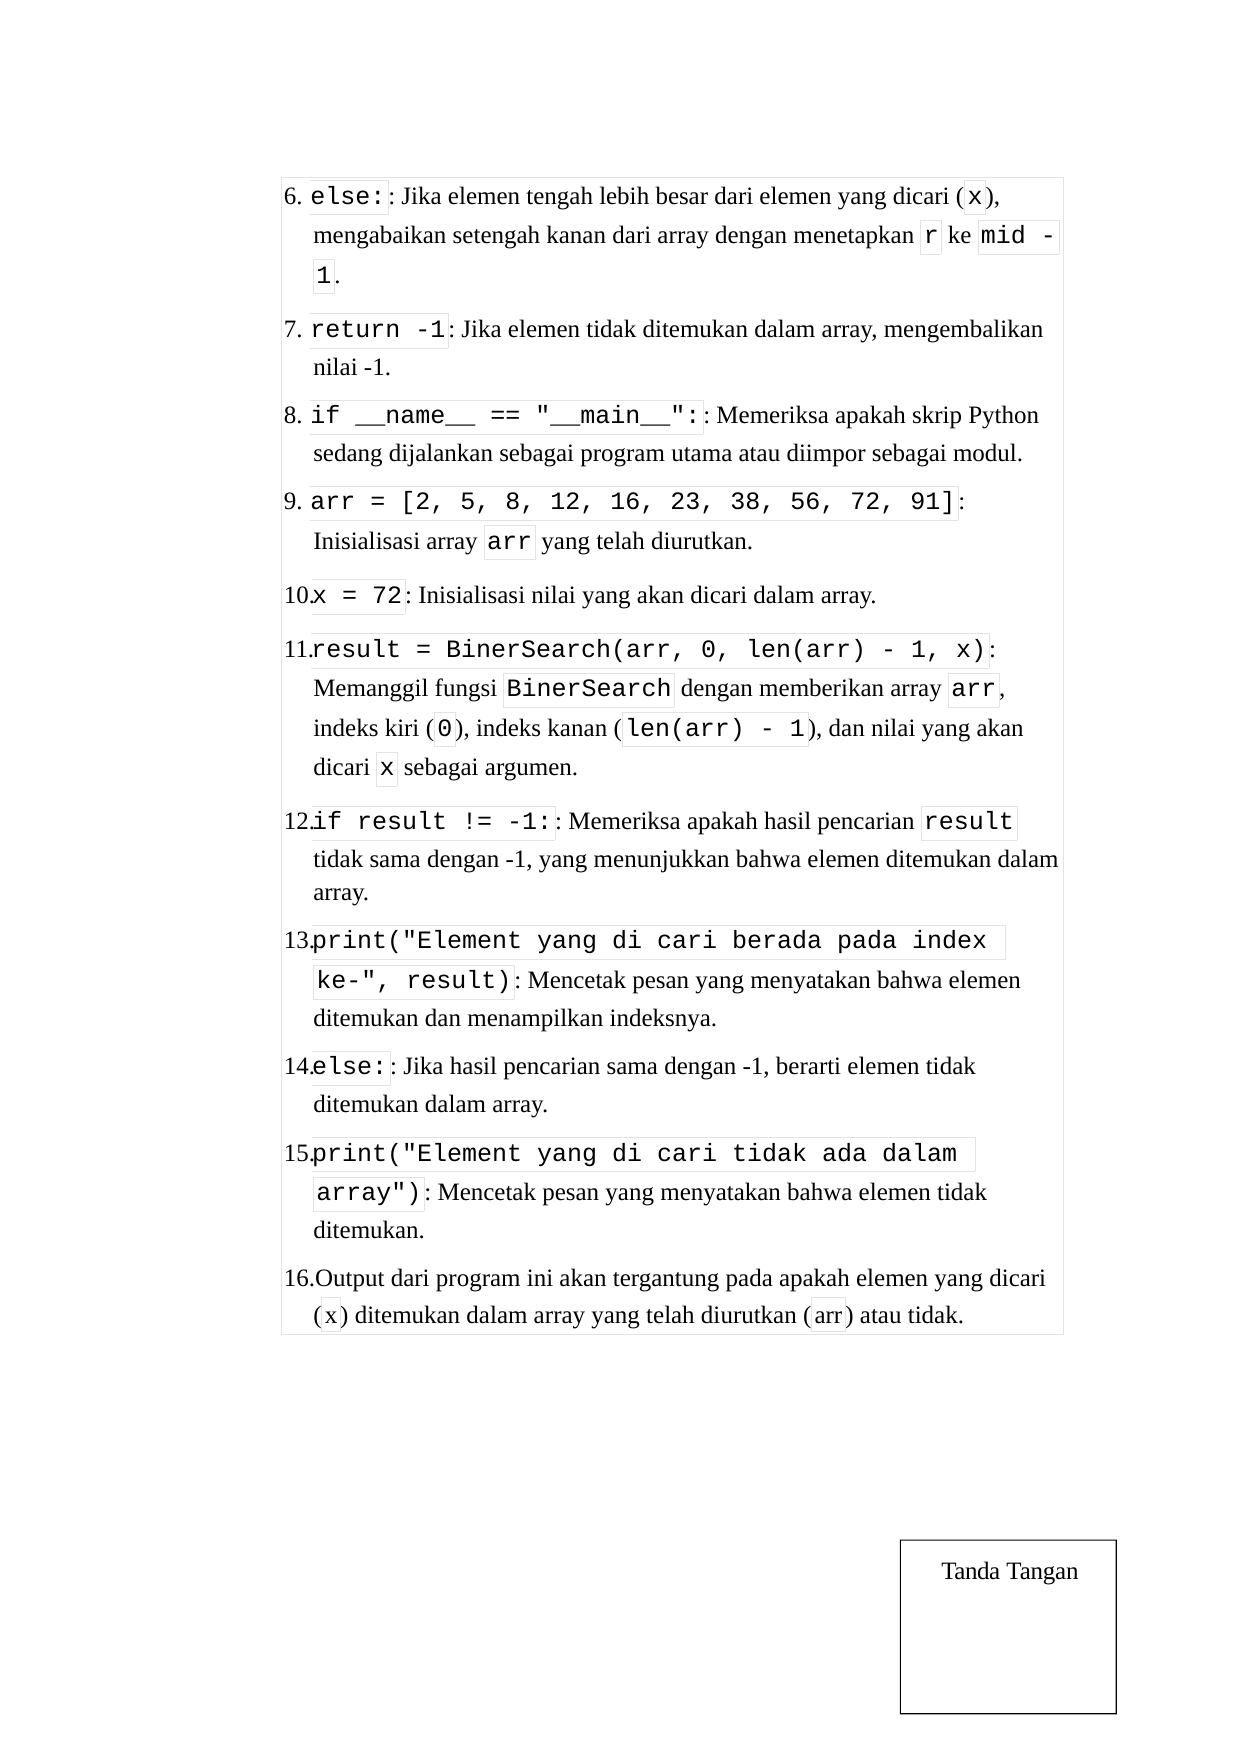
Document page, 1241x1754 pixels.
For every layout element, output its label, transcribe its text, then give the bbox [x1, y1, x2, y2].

list return -1: Jika elemen tidak ditemukan dalam array, mengembalikan nilai -1. [282, 310, 1063, 381]
list result = BinerSearch(arr, 0, len(arr) - 1, x): Memanggil fungsi BinerSearch dengan memberikan array arr, indeks kiri (0), indeks kanan (len(arr) - 1), dan nilai yang akan dicari x sebagai argumen. [282, 630, 1063, 786]
list else:: Jika elemen tengah lebih besar dari elemen yang dicari (x), mengabaikan setengah kanan dari array dengan menetapkan r ke mid - 1. [282, 178, 1063, 293]
list x = 72: Inisialisasi nilai yang akan dicari dalam array. [282, 576, 1063, 614]
list Output dari program ini akan tergantung pada apakah elemen yang dicari (x) ditemukan dalam array yang telah diurutkan (arr) atau tidak. [282, 1260, 1063, 1334]
list else:: Jika hasil pencarian sama dengan -1, berarti elemen tidak ditemukan dalam array. [282, 1048, 1063, 1118]
list print("Element yang di cari berada pada index ke-", result): Mencetak pesan yang menyatakan bahwa elemen ditemukan dan menampilkan indeksnya. [282, 922, 1063, 1032]
list arr = [2, 5, 8, 12, 16, 23, 38, 56, 72, 91]: Inisialisasi array arr yang telah diurutkan. [282, 483, 1063, 559]
list if __name__ == "__main__":: Memeriksa apakah skrip Python sedang dijalankan sebagai program utama atau diimpor sebagai modul. [282, 396, 1063, 467]
list if result != -1:: Memeriksa apakah hasil pencarian result tidak sama dengan -1, yang menunjukkan bahwa elemen ditemukan dalam array. [282, 803, 1063, 906]
list print("Element yang di cari tidak ada dalam array"): Mencetak pesan yang menyatakan bahwa elemen tidak ditemukan. [282, 1134, 1063, 1244]
